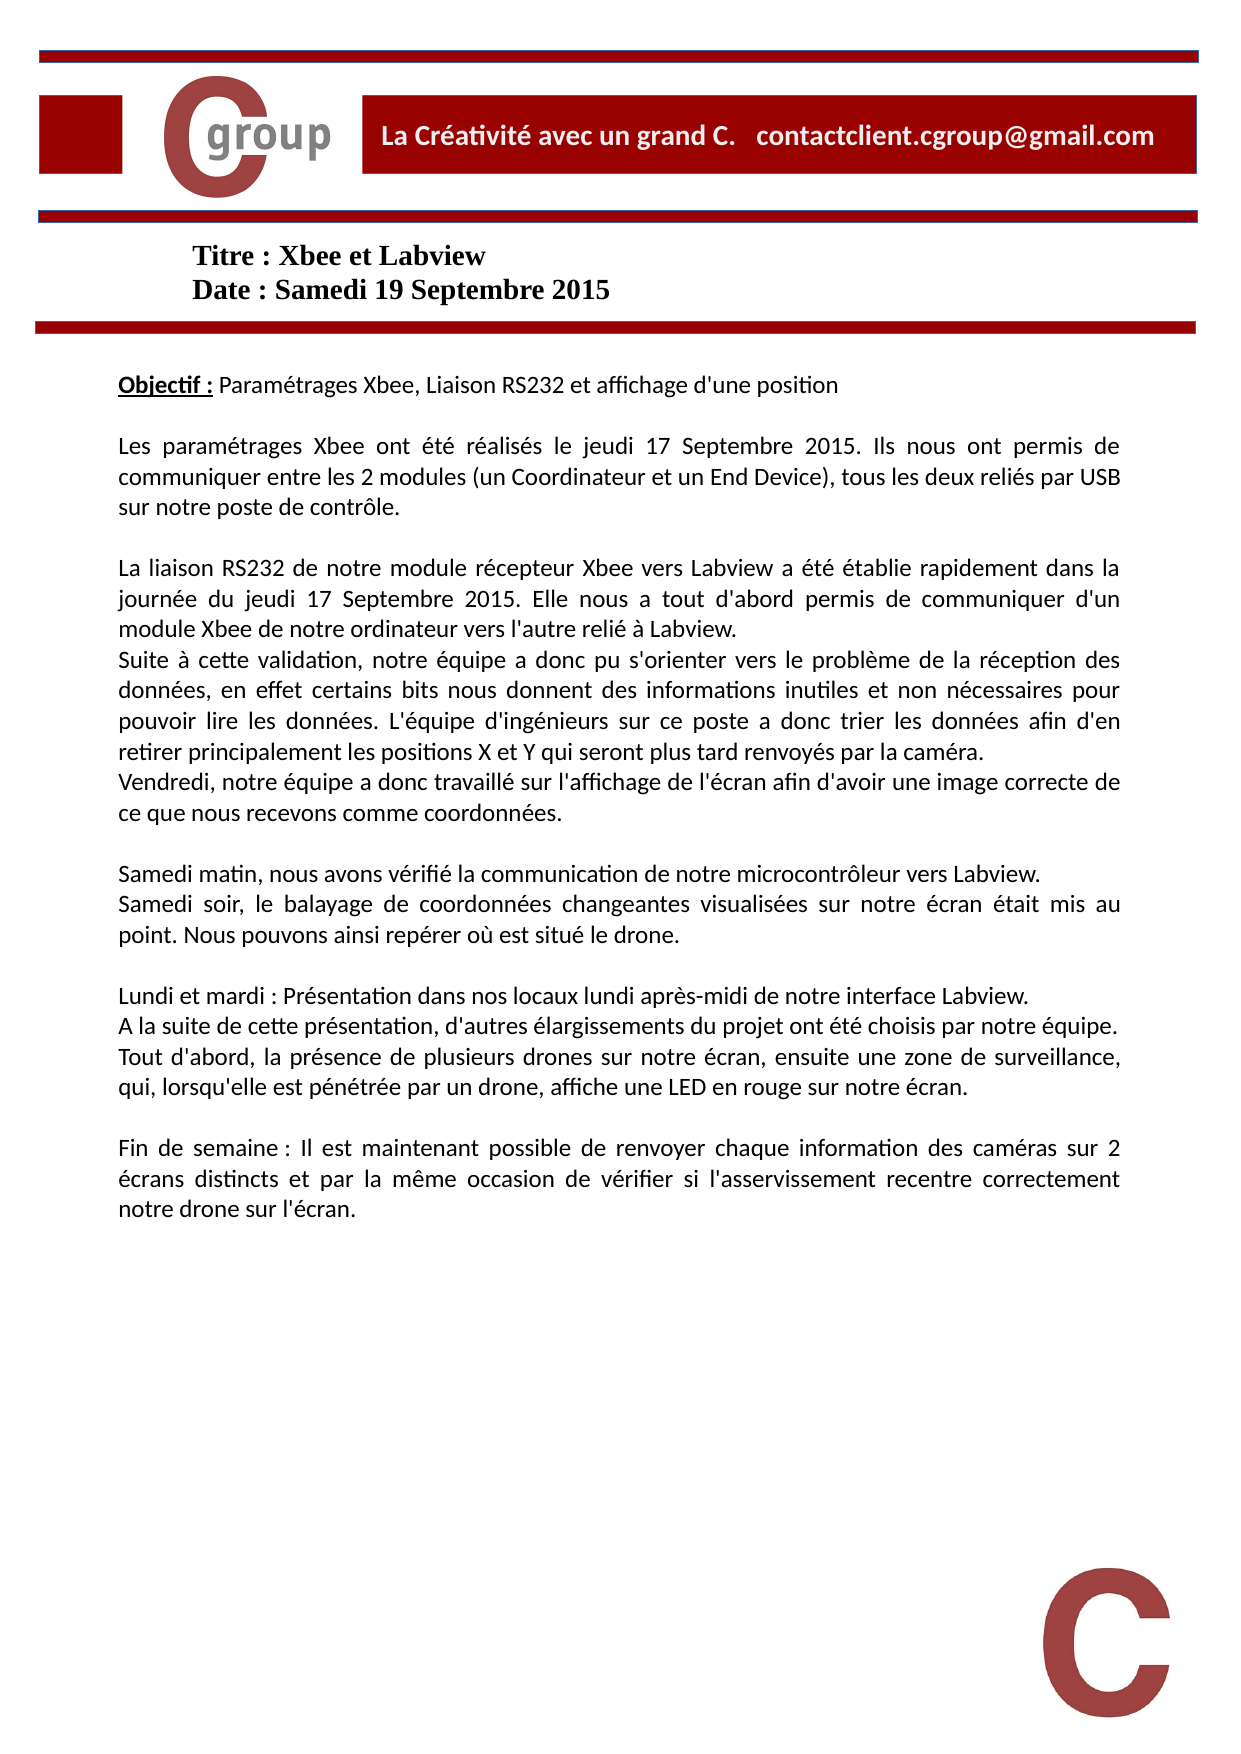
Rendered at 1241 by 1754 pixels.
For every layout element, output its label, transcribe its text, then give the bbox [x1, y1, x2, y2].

text Titre : Xbee et Labview [118, 238, 1122, 272]
text A la suite de cette présentation, d'autres élargissements du projet ont été choisis par notre équipe. [118, 1010, 1122, 1041]
text Vendredi, notre équipe a donc travaillé sur l'affichage de l'écran afin d'avoir une image correcte de ce que nous recevons comme coordonnées. [118, 766, 1122, 827]
text Lundi et mardi : Présentation dans nos locaux lundi après-midi de notre interface Labview. [118, 980, 1122, 1010]
text Les paramétrages Xbee ont été réalisés le jeudi 17 Septembre 2015. Ils nous ont permis de communiquer entre les 2 modules (un Coordinateur et un End Device), tous les deux reliés par USB sur notre poste de contrôle. [118, 431, 1122, 522]
text Fin de semaine : Il est maintenant possible de renvoyer chaque information des caméras sur 2 écrans distincts et par la même occasion de vérifier si l'asservissement recentre correctement notre drone sur l'écran. [118, 1132, 1122, 1224]
picture [1025, 1538, 1241, 1754]
text Samedi soir, le balayage de coordonnées changeantes visualisées sur notre écran était mis au point. Nous pouvons ainsi repérer où est situé le drone. [118, 888, 1122, 949]
text La liaison RS232 de notre module récepteur Xbee vers Labview a été établie rapidement dans la journée du jeudi 17 Septembre 2015. Elle nous a tout d'abord permis de communiquer d'un module Xbee de notre ordinateur vers l'autre relié à Labview. [118, 553, 1122, 644]
text Tout d'abord, la présence de plusieurs drones sur notre écran, ensuite une zone de surveillance, qui, lorsqu'elle est pénétrée par un drone, affiche une LED en rouge sur notre écran. [118, 1041, 1122, 1102]
text Objectif : Paramétrages Xbee, Liaison RS232 et affichage d'une position [118, 369, 1122, 400]
picture [122, 63, 363, 210]
text Date : Samedi 19 Septembre 2015 [118, 272, 1122, 305]
text Suite à cette validation, notre équipe a donc pu s'orienter vers le problème de la réception des données, en effet certains bits nous donnent des informations inutiles et non nécessaires pour pouvoir lire les données. L'équipe d'ingénieurs sur ce poste a donc trier les données afin d'en retirer principalement les positions X et Y qui seront plus tard renvoyés par la caméra. [118, 644, 1122, 766]
text Samedi matin, nous avons vérifié la communication de notre microcontrôleur vers Labview. [118, 858, 1122, 888]
